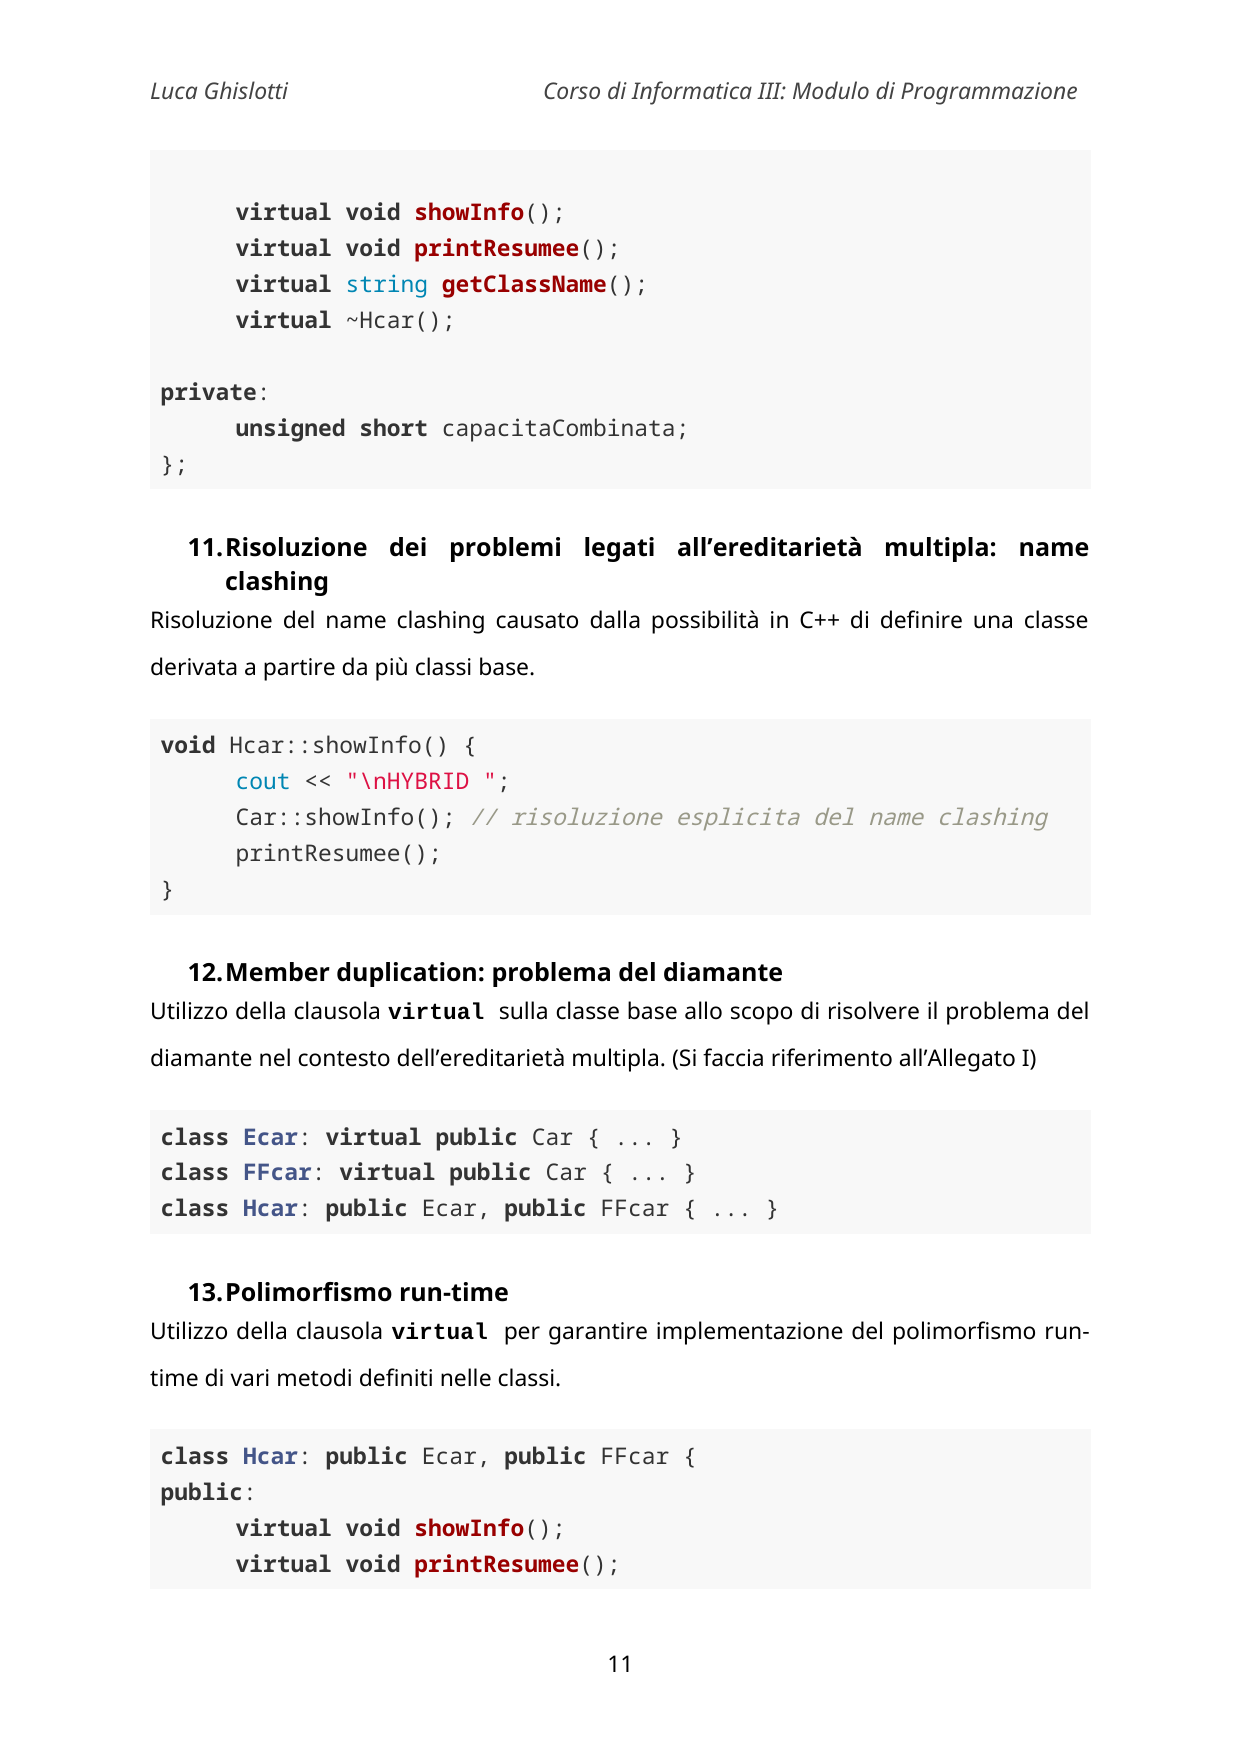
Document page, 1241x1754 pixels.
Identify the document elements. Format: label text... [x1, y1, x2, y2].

subtitle Member duplication: problema del diamante [187, 955, 1090, 989]
text Risoluzione del name clashing causato dalla possibilità in C++ di definire una classe derivata a partire da più classi base. [150, 604, 1090, 682]
table_header class Hcar: public Ecar, public FFcar { public: virtual void showInfo(); virtual void printResumee(); [150, 1429, 1091, 1589]
table_header void Hcar::showInfo() { cout << "\nHYBRID "; Car::showInfo(); // risoluzione esplicita del name clashing printResumee(); } [150, 719, 1091, 915]
table_header virtual void showInfo(); virtual void printResumee(); virtual string getClassName(); virtual ~Hcar(); private: unsigned short capacitaCombinata; }; [150, 150, 1091, 489]
text Utilizzo della clausola virtual per garantire implementazione del polimorfismo run-time di vari metodi definiti nelle classi. [150, 1314, 1090, 1393]
subtitle Risoluzione dei problemi legati all’ereditarietà multipla: name clashing [187, 530, 1090, 598]
subtitle Polimorfismo run-time [187, 1274, 1090, 1308]
text Utilizzo della clausola virtual sulla classe base allo scopo di risolvere il problema del diamante nel contesto dell’ereditarietà multipla. (Si faccia riferimento all’Allegato I) [150, 995, 1090, 1073]
table_header class Ecar: virtual public Car { ... } class FFcar: virtual public Car { ... } class Hcar: public Ecar, public FFcar { ... } [150, 1110, 1091, 1234]
